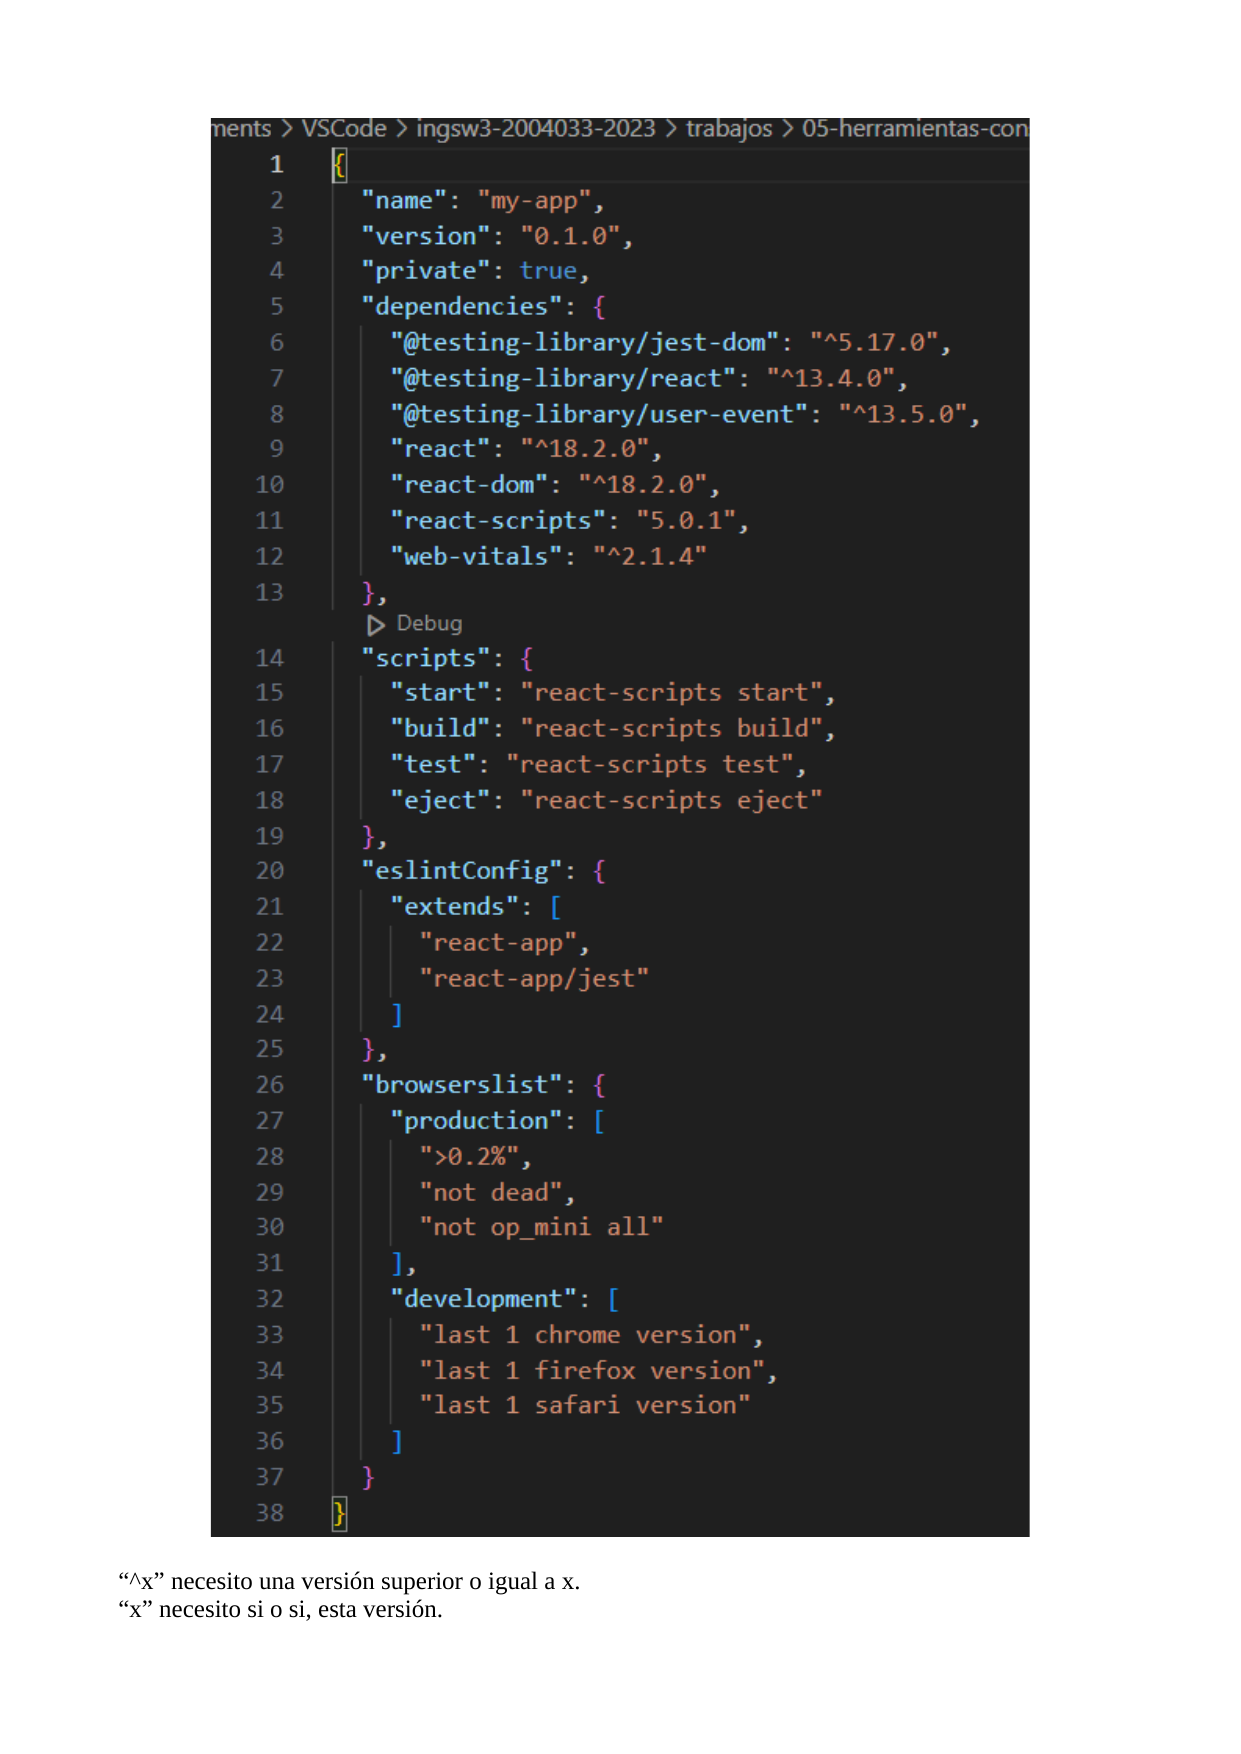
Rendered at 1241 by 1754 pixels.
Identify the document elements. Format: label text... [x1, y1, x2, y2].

text “x” necesito si o si, esta versión. [118, 1594, 1122, 1623]
text “^x” necesito una versión superior o igual a x. [118, 1566, 1122, 1594]
picture [210, 118, 1030, 1537]
